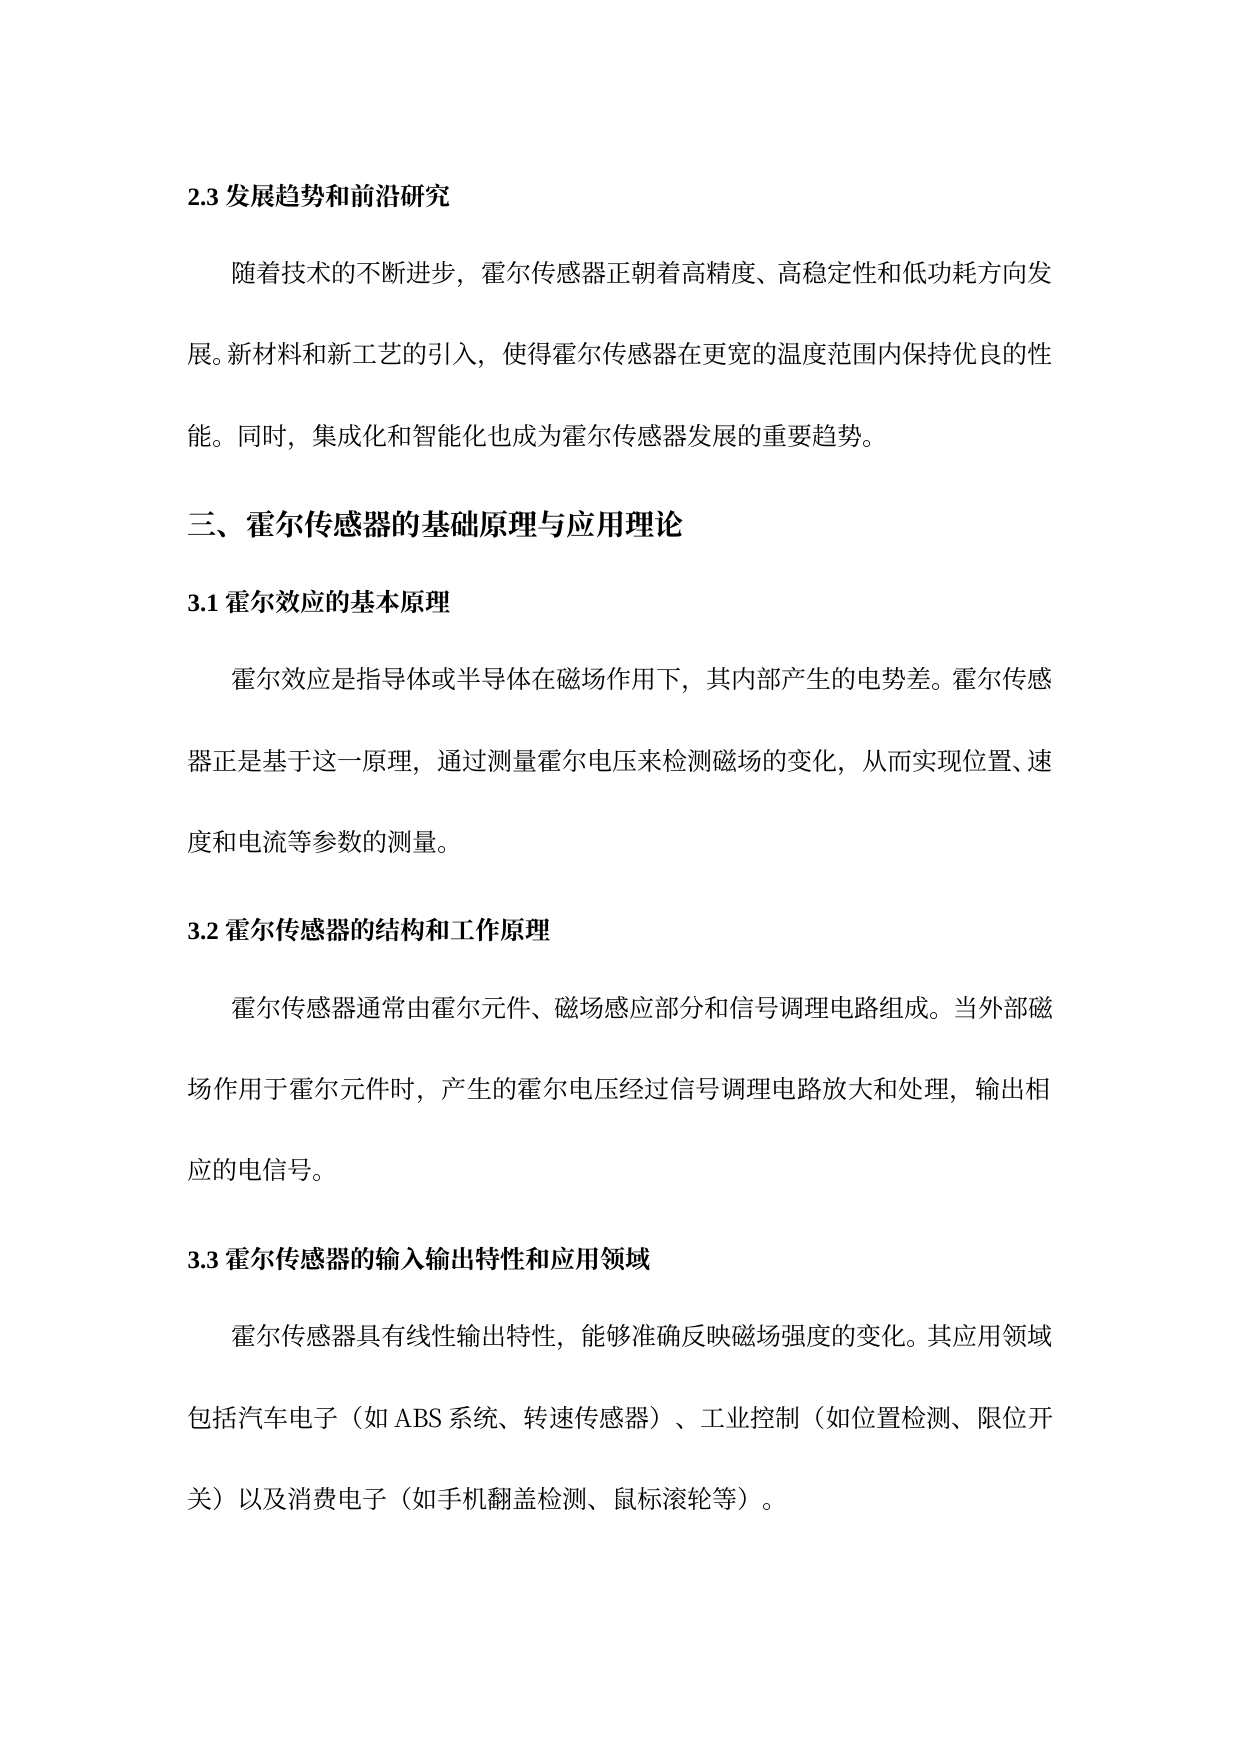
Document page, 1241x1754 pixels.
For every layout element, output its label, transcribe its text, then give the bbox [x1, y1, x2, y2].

text 霍尔传感器通常由霍尔元件、磁场感应部分和信号调理电路组成。当外部磁场作用于霍尔元件时，产生的霍尔电压经过信号调理电路放大和处理，输出相应的电信号。 [187, 974, 1053, 1202]
subtitle 3.3 霍尔传感器的输入输出特性和应用领域 [187, 1225, 1053, 1290]
subtitle 2.3 发展趋势和前沿研究 [187, 162, 1053, 227]
text 霍尔效应是指导体或半导体在磁场作用下，其内部产生的电势差。霍尔传感器正是基于这一原理，通过测量霍尔电压来检测磁场的变化，从而实现位置、速度和电流等参数的测量。 [187, 646, 1053, 873]
subtitle 三、霍尔传感器的基础原理与应用理论 [187, 491, 1053, 556]
text 霍尔传感器具有线性输出特性，能够准确反映磁场强度的变化。其应用领域包括汽车电子（如ABS系统、转速传感器）、工业控制（如位置检测、限位开关）以及消费电子（如手机翻盖检测、鼠标滚轮等）。 [187, 1303, 1053, 1530]
text 随着技术的不断进步，霍尔传感器正朝着高精度、高稳定性和低功耗方向发展。新材料和新工艺的引入，使得霍尔传感器在更宽的温度范围内保持优良的性能。同时，集成化和智能化也成为霍尔传感器发展的重要趋势。 [187, 239, 1053, 467]
subtitle 3.2 霍尔传感器的结构和工作原理 [187, 897, 1053, 962]
subtitle 3.1 霍尔效应的基本原理 [187, 568, 1053, 633]
